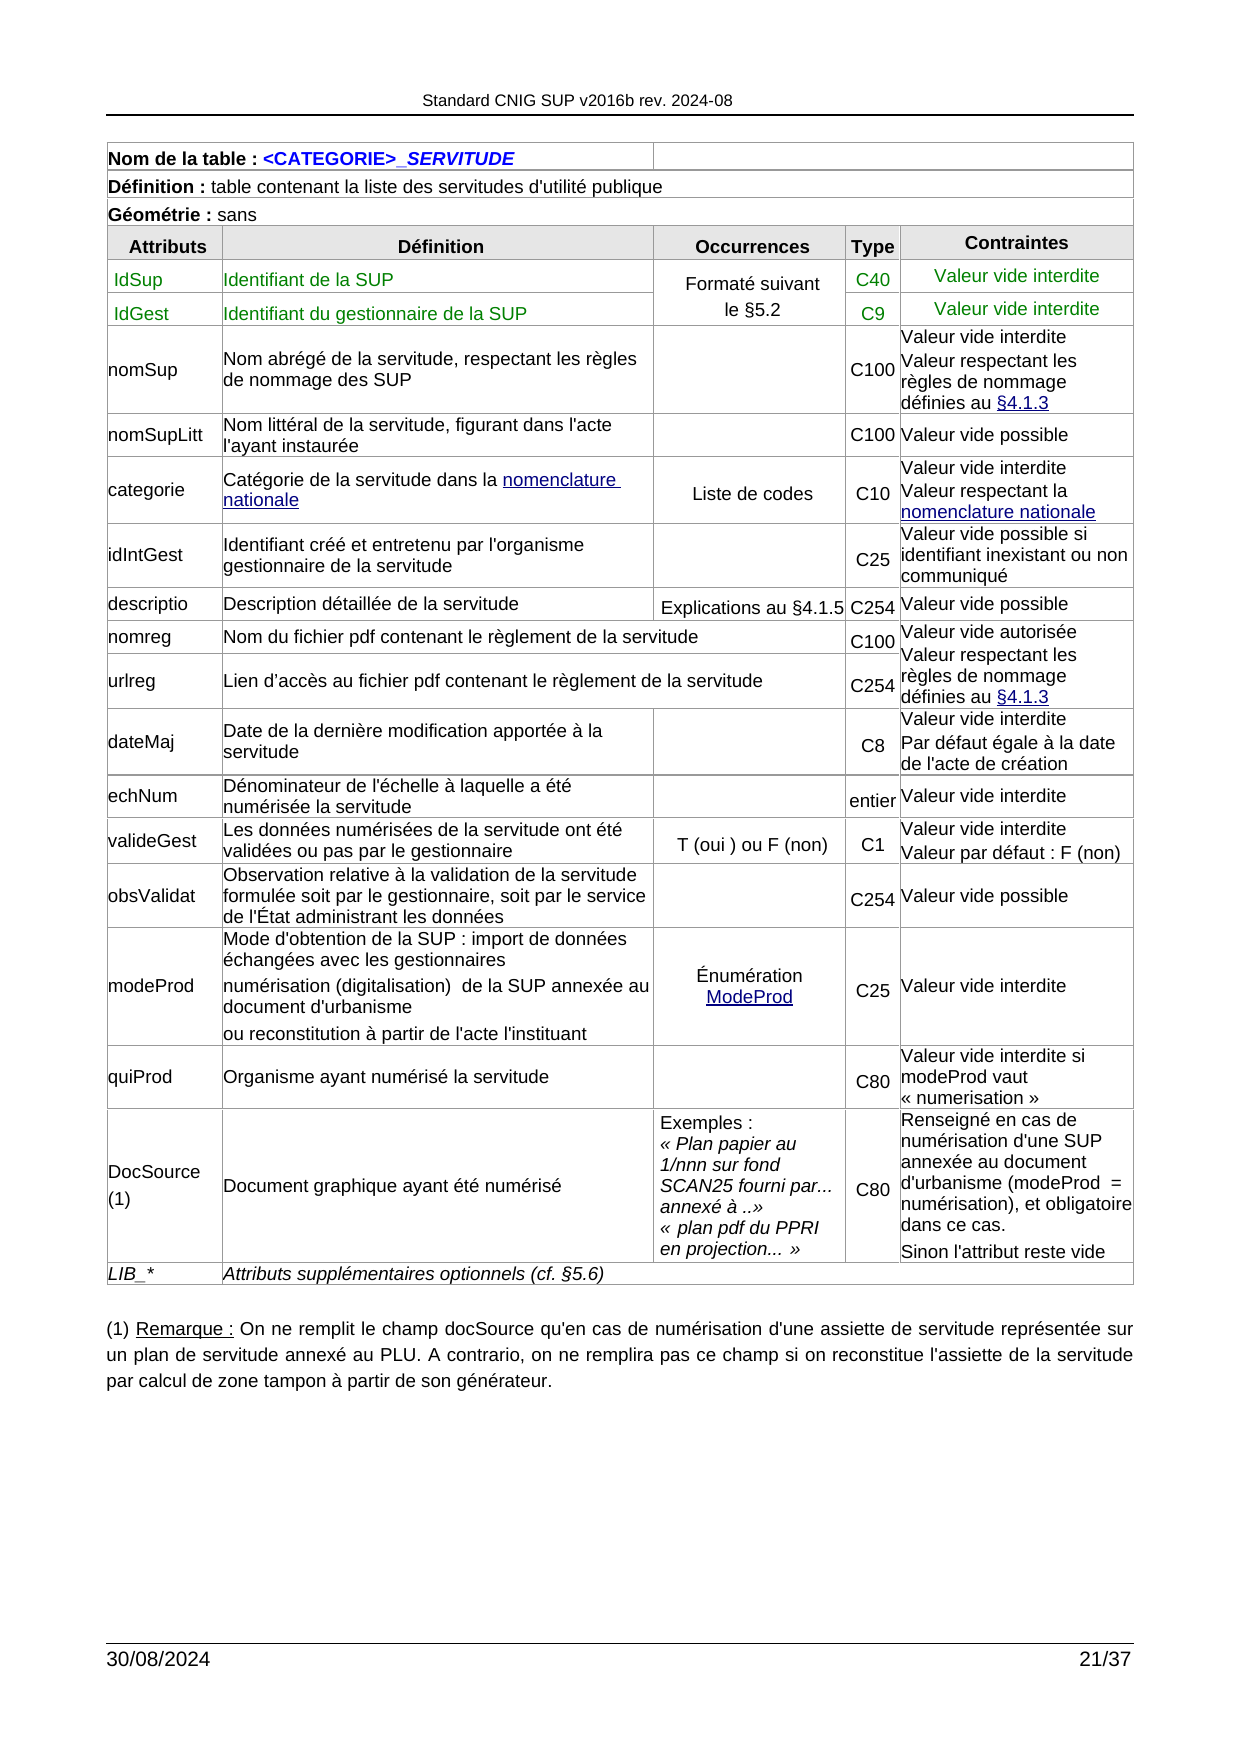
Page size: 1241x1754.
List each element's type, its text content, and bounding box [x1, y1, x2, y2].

table_cell [654, 709, 845, 774]
table_cell C100 [846, 621, 899, 653]
table_cell Valeur vide interdite Valeur par défaut : F (non) [901, 819, 1133, 863]
table_cell IdGest [108, 293, 222, 325]
table_cell Occurrences [654, 226, 845, 259]
table_cell Valeur vide interdite Par défaut égale à la date de l'acte de création [901, 709, 1133, 774]
table_cell Définition [223, 226, 653, 259]
table_cell [654, 414, 845, 456]
table_cell modeProd [108, 928, 222, 1045]
table_cell descriptio [108, 588, 222, 620]
table_cell nomreg [108, 621, 222, 653]
table_cell C10 [846, 457, 899, 523]
table_cell quiProd [108, 1046, 222, 1108]
table_cell Liste de codes [654, 457, 845, 523]
table_cell Organisme ayant numérisé la servitude [223, 1046, 653, 1108]
table_cell Observation relative à la validation de la servitude formulée soit par le gestionnaire, soit par le service de l'État administrant les données [223, 864, 653, 927]
table_cell [654, 864, 845, 927]
table_cell Valeur vide interdite si modeProd vaut « numerisation » [901, 1046, 1133, 1108]
table_cell Valeur vide interdite [901, 776, 1133, 817]
table_cell LIB_* [108, 1263, 222, 1284]
table_cell [654, 776, 845, 817]
table_cell Nom abrégé de la servitude, respectant les règles de nommage des SUP [223, 326, 653, 413]
table_header Nom de la table : <CATEGORIE>_SERVITUDE [108, 143, 653, 169]
table_cell IdSup [108, 260, 222, 292]
table_cell dateMaj [108, 709, 222, 774]
table_cell T (oui ) ou F (non) [654, 819, 845, 863]
table_cell C8 [846, 709, 899, 774]
table_cell Explications au §4.1.5 [654, 588, 845, 620]
table_cell obsValidat [108, 864, 222, 927]
table_cell [654, 1046, 845, 1108]
table_cell Attributs supplémentaires optionnels (cf. §5.6) [223, 1263, 1133, 1284]
table_header [654, 143, 1133, 169]
table_cell Valeur vide possible [901, 864, 1133, 927]
table_cell Dénominateur de l'échelle à laquelle a été numérisée la servitude [223, 776, 653, 817]
table_cell echNum [108, 776, 222, 817]
table_cell Description détaillée de la servitude [223, 588, 653, 620]
table_cell Identifiant du gestionnaire de la SUP [223, 293, 653, 325]
table_cell Valeur vide interdite [901, 928, 1133, 1045]
table_cell C40 [846, 260, 899, 292]
table_cell Attributs [108, 226, 222, 259]
table_cell Valeur vide autorisée Valeur respectant les règles de nommage définies au §4.1.3 [901, 621, 1133, 708]
table_cell entier [846, 776, 899, 817]
table_cell Valeur vide interdite [901, 293, 1133, 325]
table_cell Nom littéral de la servitude, figurant dans l'acte l'ayant instaurée [223, 414, 653, 456]
table_cell Énumération ModeProd [654, 928, 845, 1045]
table_cell C254 [846, 654, 899, 708]
table_cell Définition : table contenant la liste des servitudes d'utilité publique [108, 171, 1133, 197]
table_cell valideGest [108, 819, 222, 863]
table_cell C25 [846, 524, 899, 587]
table_cell C254 [846, 864, 899, 927]
table_cell nomSup [108, 326, 222, 413]
table_cell Catégorie de la servitude dans la nomenclature nationale [223, 457, 653, 523]
table_cell Nom du fichier pdf contenant le règlement de la servitude [223, 621, 845, 653]
table_cell nomSupLitt [108, 414, 222, 456]
table_cell Valeur vide interdite Valeur respectant les règles de nommage définies au §4.1.3 [901, 326, 1133, 413]
table_cell Lien d’accès au fichier pdf contenant le règlement de la servitude [223, 654, 845, 708]
table_cell C100 [846, 326, 899, 413]
table_cell Valeur vide possible [901, 588, 1133, 620]
table_cell Valeur vide possible [901, 414, 1133, 456]
table_cell C100 [846, 414, 899, 456]
table_cell DocSource (1) [108, 1110, 222, 1262]
table_cell C1 [846, 819, 899, 863]
table_cell Exemples : « Plan papier au 1/nnn sur fond SCAN25 fourni par... annexé à ..» « plan pdf du PPRI en projection... » [654, 1110, 845, 1262]
table_cell Valeur vide interdite Valeur respectant la nomenclature nationale [901, 457, 1133, 523]
table_cell Document graphique ayant été numérisé [223, 1110, 653, 1262]
table_cell C254 [846, 588, 899, 620]
table_cell C25 [846, 928, 899, 1045]
table_cell categorie [108, 457, 222, 523]
text (1) Remarque : On ne remplit le champ docSource qu'en cas de numérisation d'une assiette de servitude représentée sur un plan de servitude annexé au PLU. A contrario, on ne remplira pas ce champ si on reconstitue l'assiette de la servitude par calcul de zone tampon à partir de son générateur. [106, 1315, 1134, 1393]
table_cell Contraintes [901, 226, 1133, 259]
table_cell Les données numérisées de la servitude ont été validées ou pas par le gestionnaire [223, 819, 653, 863]
table_cell Identifiant de la SUP [223, 260, 653, 292]
table_cell urlreg [108, 654, 222, 708]
table_cell Formaté suivant le §5.2 [654, 260, 845, 325]
table_cell Date de la dernière modification apportée à la servitude [223, 709, 653, 774]
table_cell Valeur vide interdite [901, 260, 1133, 292]
table_cell idIntGest [108, 524, 222, 587]
table_cell Mode d'obtention de la SUP : import de données échangées avec les gestionnaires numérisation (digitalisation) de la SUP annexée au document d'urbanisme ou reconstitution à partir de l'acte l'instituant [223, 928, 653, 1045]
table_cell Renseigné en cas de numérisation d'une SUP annexée au document d'urbanisme (modeProd = numérisation), et obligatoire dans ce cas. Sinon l'attribut reste vide [901, 1110, 1133, 1262]
table_cell C80 [846, 1110, 899, 1262]
table_cell Type [846, 226, 899, 259]
table_cell Identifiant créé et entretenu par l'organisme gestionnaire de la servitude [223, 524, 653, 587]
table_cell Valeur vide possible si identifiant inexistant ou non communiqué [901, 524, 1133, 587]
table_cell [654, 326, 845, 413]
table_cell Géométrie : sans [108, 199, 1133, 225]
table_cell [654, 524, 845, 587]
table_cell C9 [846, 293, 899, 325]
table_cell C80 [846, 1046, 899, 1108]
